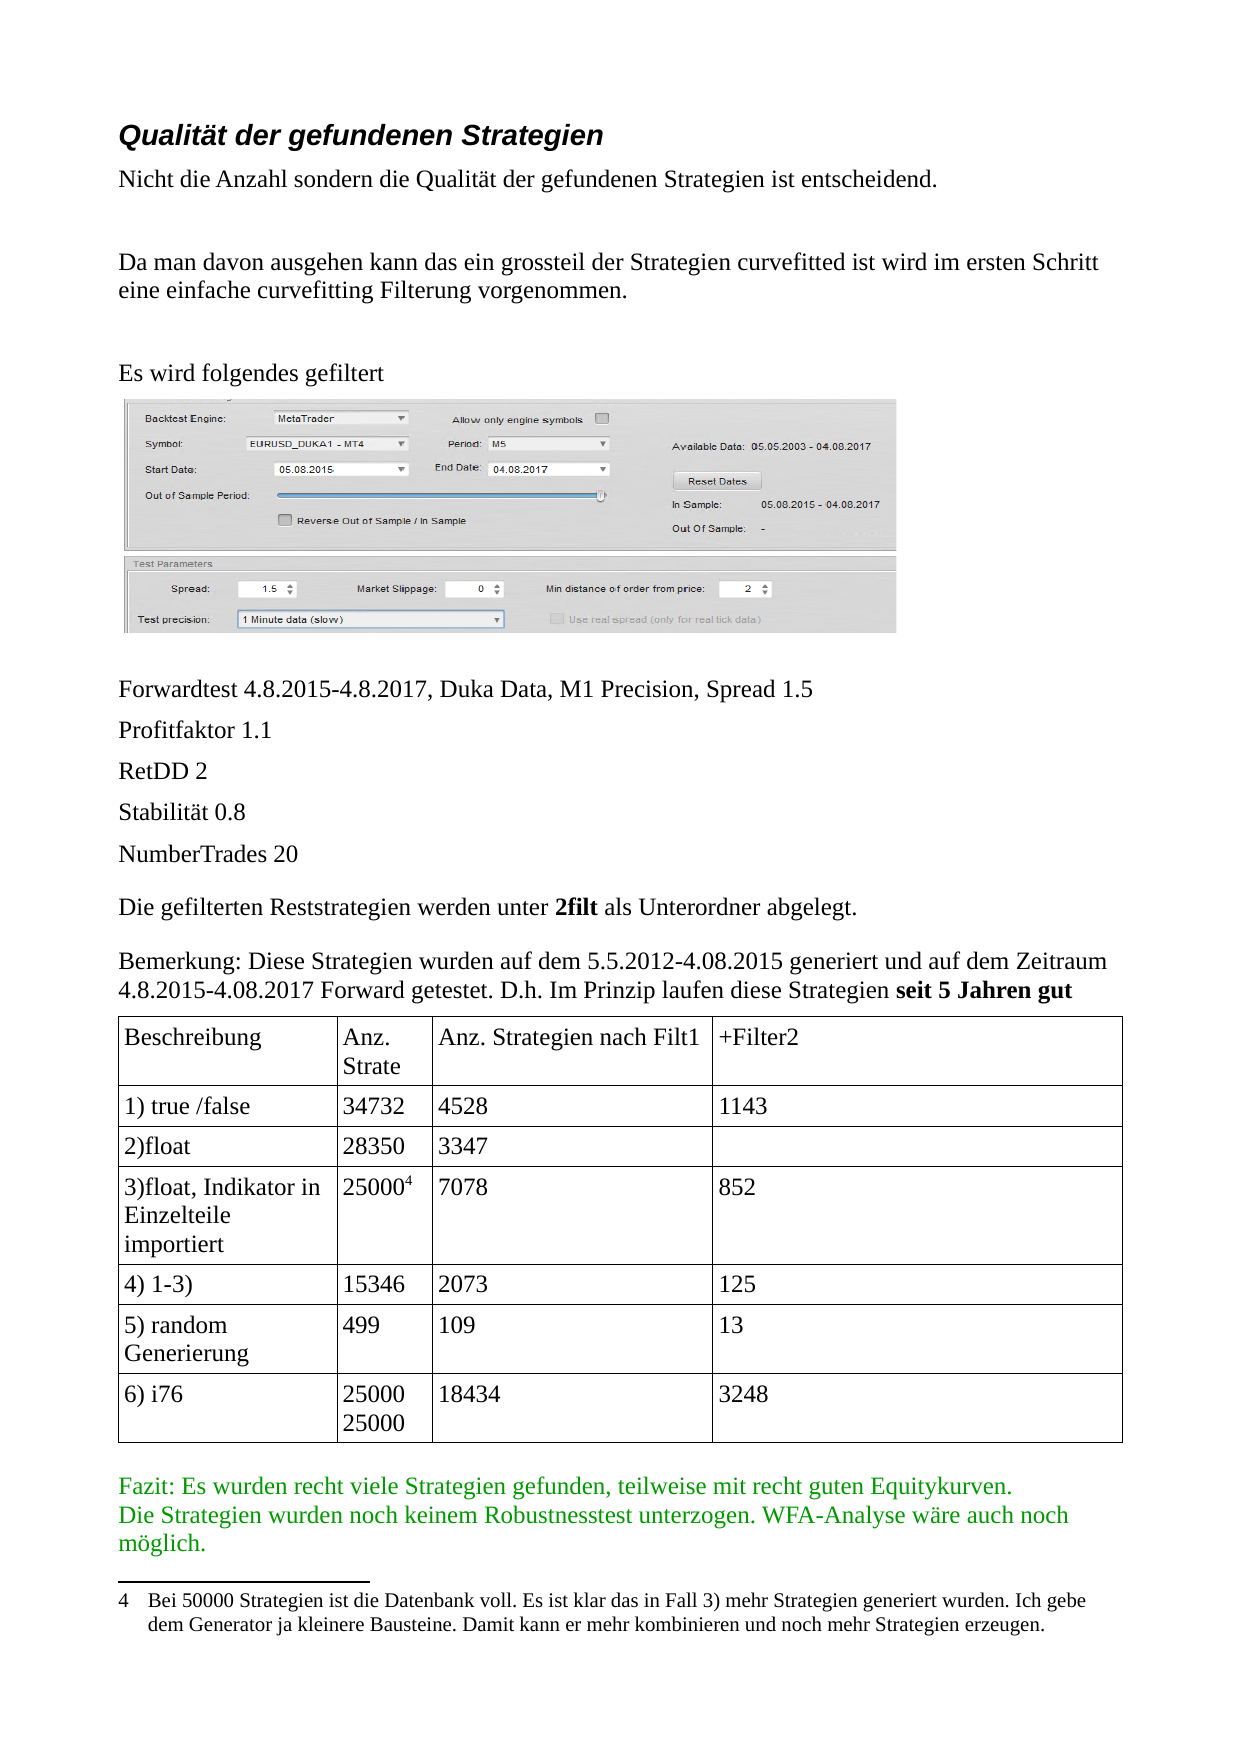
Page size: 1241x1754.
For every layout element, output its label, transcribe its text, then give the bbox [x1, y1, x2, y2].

table_cell 18434 [433, 1374, 712, 1442]
text Die gefilterten Reststrategien werden unter 2filt als Unterordner abgelegt. [118, 892, 1122, 921]
table_cell 1) true /false [119, 1086, 337, 1126]
text Stabilität 0.8 [118, 797, 1122, 826]
table_cell 3347 [433, 1127, 712, 1166]
text Bemerkung: Diese Strategien wurden auf dem 5.5.2012-4.08.2015 generiert und auf dem Zeitraum 4.8.2015-4.08.2017 Forward getestet. D.h. Im Prinzip laufen diese Strategien seit 5 Jahren gut [118, 946, 1122, 1004]
table_header Anz. Strategien nach Filt1 [433, 1017, 712, 1085]
table_cell 25000 [338, 1167, 432, 1264]
text RetDD 2 [118, 756, 1122, 785]
picture [122, 399, 897, 633]
table_header Anz. Strate [338, 1017, 432, 1085]
table_cell 2)float [119, 1127, 337, 1166]
table_cell 13 [713, 1305, 1122, 1373]
table_cell 3)float, Indikator in Einzelteile importiert [119, 1167, 337, 1264]
table_cell 125 [713, 1265, 1122, 1304]
table_cell 1143 [713, 1086, 1122, 1126]
table_cell 3248 [713, 1374, 1122, 1442]
text Nicht die Anzahl sondern die Qualität der gefundenen Strategien ist entscheidend. [118, 164, 1122, 193]
table_cell 6) i76 [119, 1374, 337, 1442]
table_cell 4528 [433, 1086, 712, 1126]
text Fazit: Es wurden recht viele Strategien gefunden, teilweise mit recht guten Equitykurven. [118, 1471, 1122, 1500]
table_cell 15346 [338, 1265, 432, 1304]
table_header Beschreibung [119, 1017, 337, 1085]
table_cell 34732 [338, 1086, 432, 1126]
text Profitfaktor 1.1 [118, 715, 1122, 744]
table_cell 5) random Generierung [119, 1305, 337, 1373]
table_cell [713, 1127, 1122, 1166]
text NumberTrades 20 [118, 839, 1122, 867]
table_cell 2073 [433, 1265, 712, 1304]
table_cell 4) 1-3) [119, 1265, 337, 1304]
table_cell 25000 25000 [338, 1374, 432, 1442]
text Forwardtest 4.8.2015-4.8.2017, Duka Data, M1 Precision, Spread 1.5 [118, 674, 1122, 702]
table_cell 109 [433, 1305, 712, 1373]
table_cell 28350 [338, 1127, 432, 1166]
subtitle Qualität der gefundenen Strategien [118, 118, 1122, 152]
table_cell 852 [713, 1167, 1122, 1264]
table_cell 499 [338, 1305, 432, 1373]
table_cell 7078 [433, 1167, 712, 1264]
text Die Strategien wurden noch keinem Robustnesstest unterzogen. WFA-Analyse wäre auch noch möglich. [118, 1500, 1122, 1557]
text Es wird folgendes gefiltert [118, 358, 1122, 387]
text Da man davon ausgehen kann das ein grossteil der Strategien curvefitted ist wird im ersten Schritt eine einfache curvefitting Filterung vorgenommen. [118, 247, 1122, 304]
table_header +Filter2 [713, 1017, 1122, 1085]
